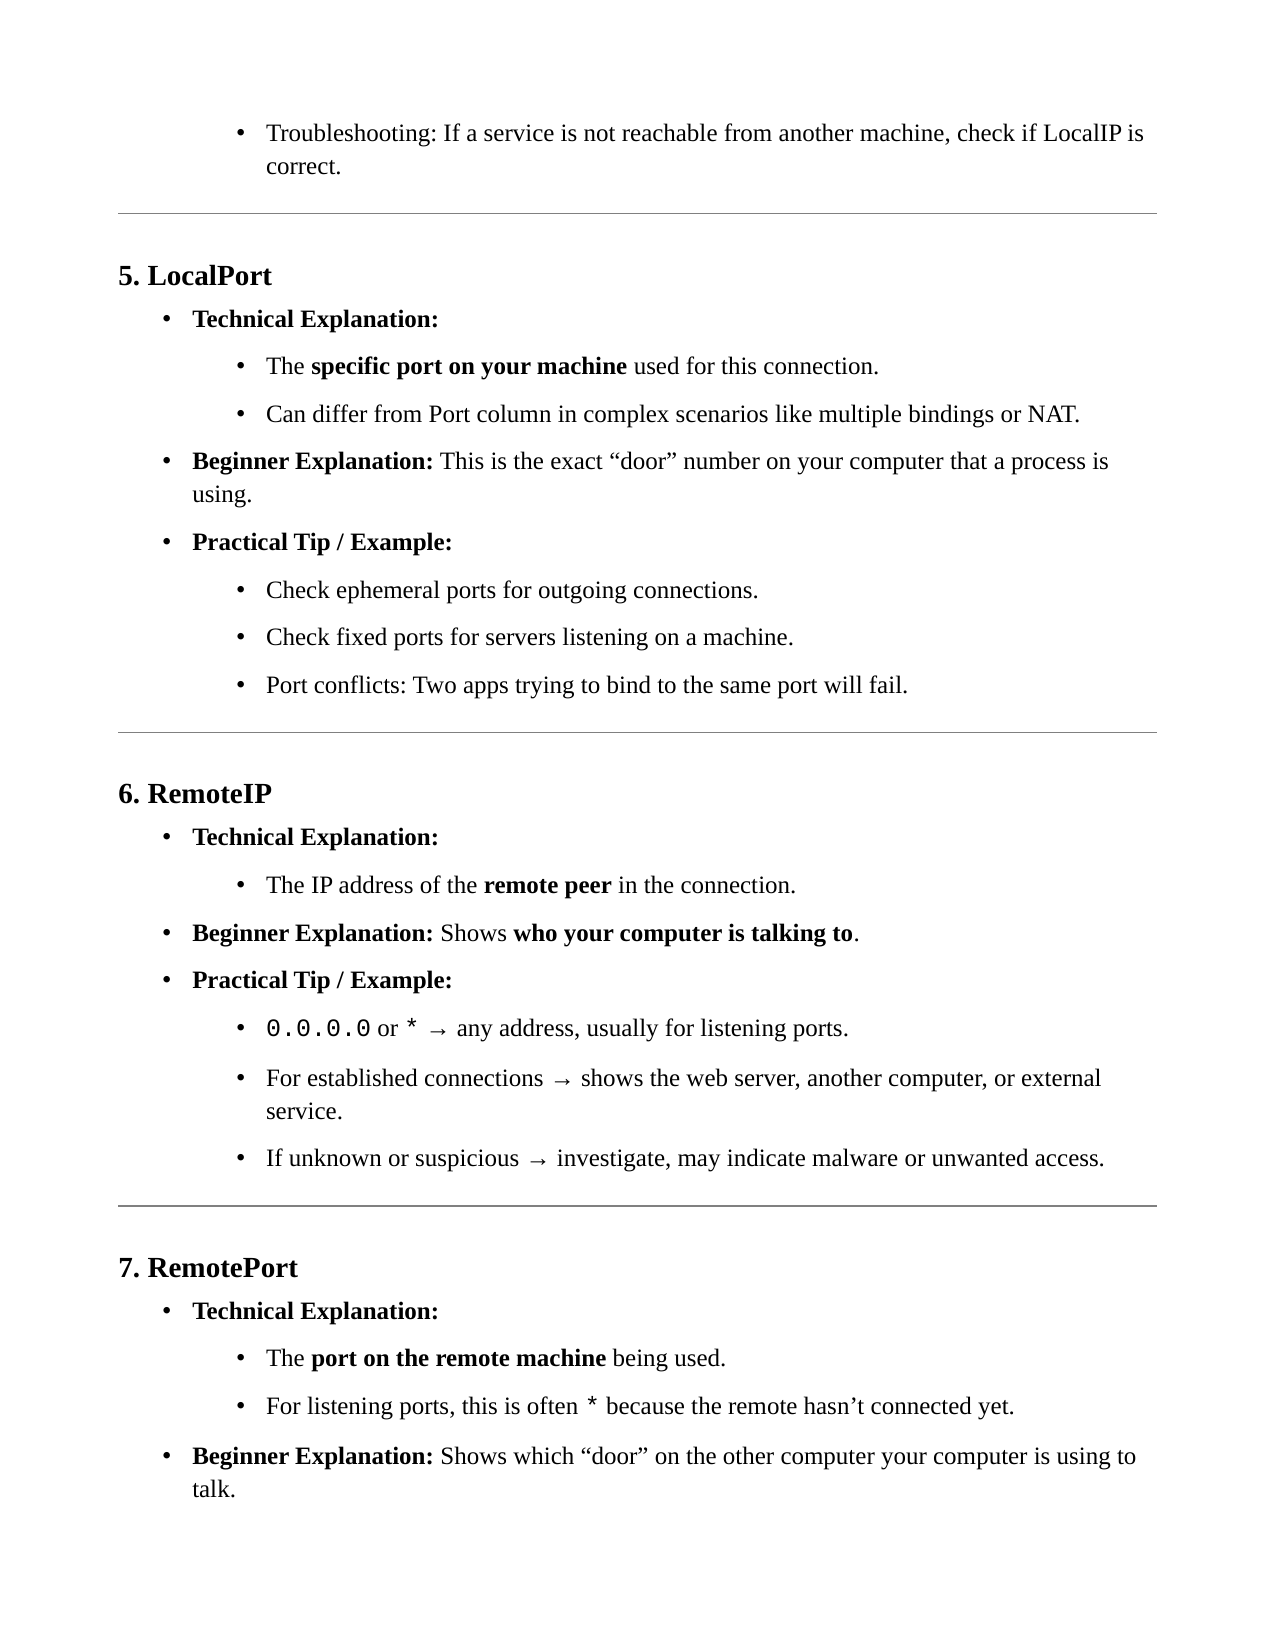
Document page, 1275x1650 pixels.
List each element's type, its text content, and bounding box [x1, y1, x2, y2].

list Technical Explanation: [162, 304, 1157, 332]
subtitle 5. LocalPort [118, 258, 1157, 291]
list For established connections → shows the web server, another computer, or external service. [236, 1063, 1157, 1124]
list Check ephemeral ports for outgoing connections. [236, 575, 1157, 603]
list Beginner Explanation: This is the exact “door” number on your computer that a process is using. [162, 446, 1157, 508]
list Technical Explanation: [162, 822, 1157, 851]
list Port conflicts: Two apps trying to bind to the same port will fail. [236, 670, 1157, 699]
subtitle 6. RemoteIP [118, 776, 1157, 810]
list Troubleshooting: If a service is not reachable from another machine, check if LocalIP is correct. [236, 118, 1157, 180]
list Practical Tip / Example: [162, 965, 1157, 994]
list Can differ from Port column in complex scenarios like multiple bindings or NAT. [236, 399, 1157, 428]
list The specific port on your machine used for this connection. [236, 351, 1157, 380]
list For listening ports, this is often * because the remote hasn’t connected yet. [236, 1391, 1157, 1422]
list Beginner Explanation: Shows who your computer is talking to. [162, 918, 1157, 946]
list The IP address of the remote peer in the connection. [236, 870, 1157, 899]
list Beginner Explanation: Shows which “door” on the other computer your computer is using to talk. [162, 1441, 1157, 1503]
list Check fixed ports for servers listening on a machine. [236, 622, 1157, 651]
list Technical Explanation: [162, 1296, 1157, 1325]
list 0.0.0.0 or * → any address, usually for listening ports. [236, 1013, 1157, 1044]
list If unknown or suspicious → investigate, may indicate malware or unwanted access. [236, 1143, 1157, 1172]
list Practical Tip / Example: [162, 527, 1157, 556]
subtitle 7. RemotePort [118, 1250, 1157, 1283]
list The port on the remote machine being used. [236, 1343, 1157, 1372]
